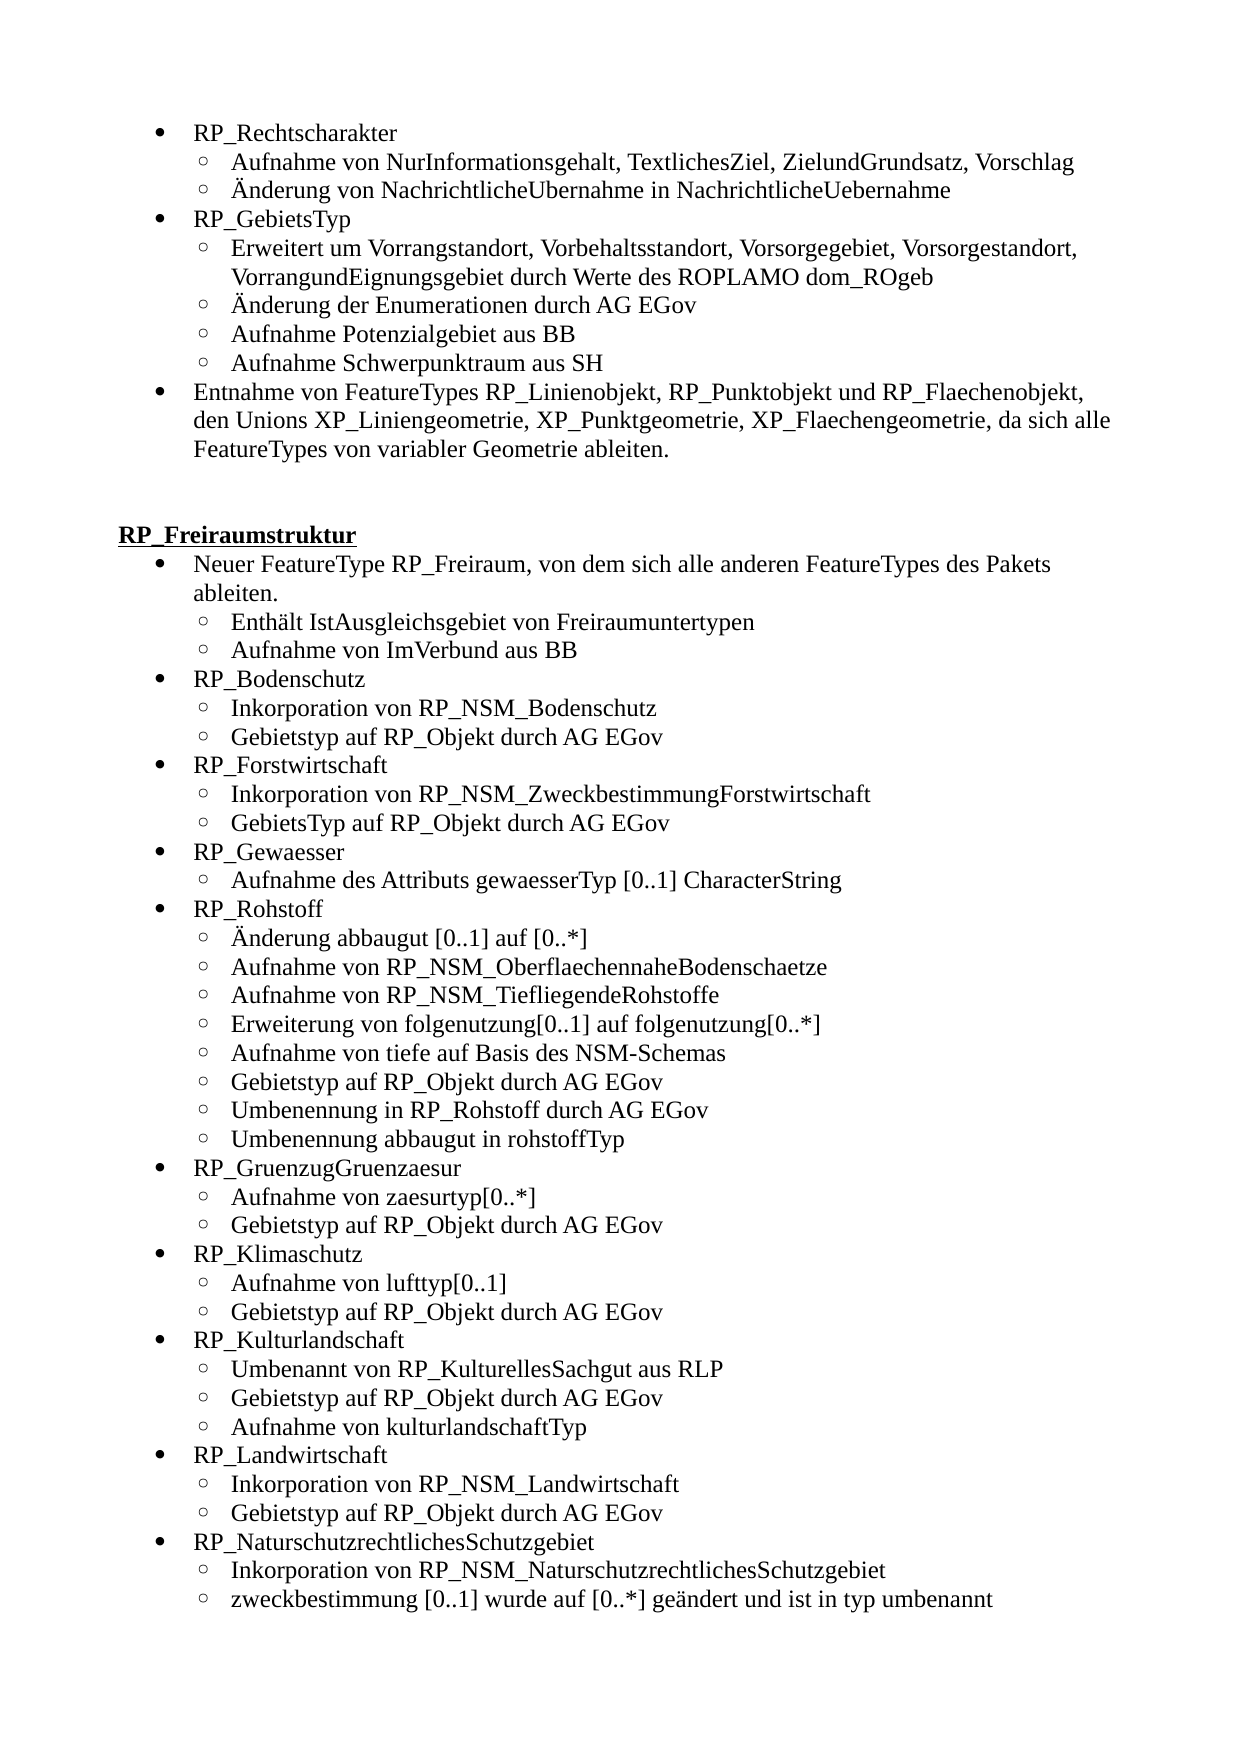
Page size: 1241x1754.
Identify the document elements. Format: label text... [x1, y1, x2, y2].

list Gebietstyp auf RP_Objekt durch AG EGov [193, 1067, 1122, 1096]
list Enthält IstAusgleichsgebiet von Freiraumuntertypen [193, 607, 1122, 636]
list Gebietstyp auf RP_Objekt durch AG EGov [193, 1498, 1122, 1527]
list Inkorporation von RP_NSM_Landwirtschaft [193, 1469, 1122, 1498]
list Aufnahme von tiefe auf Basis des NSM-Schemas [193, 1038, 1122, 1067]
list Aufnahme von zaesurtyp[0..*] [193, 1182, 1122, 1211]
list GebietsTyp auf RP_Objekt durch AG EGov [193, 808, 1122, 837]
list RP_NaturschutzrechtlichesSchutzgebiet [156, 1527, 1122, 1556]
list Aufnahme von RP_NSM_TiefliegendeRohstoffe [193, 981, 1122, 1009]
list Änderung der Enumerationen durch AG EGov [193, 291, 1122, 319]
list Neuer FeatureType RP_Freiraum, von dem sich alle anderen FeatureTypes des Pakets ableiten. [156, 549, 1122, 607]
list RP_Kulturlandschaft [156, 1326, 1122, 1354]
list Umbenennung in RP_Rohstoff durch AG EGov [193, 1096, 1122, 1124]
list Entnahme von FeatureTypes RP_Linienobjekt, RP_Punktobjekt und RP_Flaechenobjekt, den Unions XP_Liniengeometrie, XP_Punktgeometrie, XP_Flaechengeometrie, da sich alle FeatureTypes von variabler Geometrie ableiten. [156, 377, 1122, 463]
list Gebietstyp auf RP_Objekt durch AG EGov [193, 1383, 1122, 1412]
list Aufnahme von lufttyp[0..1] [193, 1268, 1122, 1297]
list Inkorporation von RP_NSM_NaturschutzrechtlichesSchutzgebiet [193, 1556, 1122, 1584]
list Gebietstyp auf RP_Objekt durch AG EGov [193, 1211, 1122, 1239]
list RP_Rechtscharakter [156, 118, 1122, 147]
list zweckbestimmung [0..1] wurde auf [0..*] geändert und ist in typ umbenannt [193, 1584, 1122, 1613]
list Umbenennung abbaugut in rohstoffTyp [193, 1124, 1122, 1153]
list RP_Klimaschutz [156, 1239, 1122, 1268]
list Umbenannt von RP_KulturellesSachgut aus RLP [193, 1354, 1122, 1383]
list Aufnahme Schwerpunktraum aus SH [193, 348, 1122, 377]
list RP_Rohstoff [156, 894, 1122, 923]
list Änderung abbaugut [0..1] auf [0..*] [193, 923, 1122, 952]
list Inkorporation von RP_NSM_Bodenschutz [193, 693, 1122, 722]
list Aufnahme von RP_NSM_OberflaechennaheBodenschaetze [193, 952, 1122, 981]
list RP_GebietsTyp [156, 204, 1122, 233]
list Inkorporation von RP_NSM_ZweckbestimmungForstwirtschaft [193, 779, 1122, 808]
list RP_Gewaesser [156, 837, 1122, 866]
list Aufnahme von NurInformationsgehalt, TextlichesZiel, ZielundGrundsatz, Vorschlag [193, 147, 1122, 176]
list Aufnahme von kulturlandschaftTyp [193, 1412, 1122, 1441]
list Gebietstyp auf RP_Objekt durch AG EGov [193, 1297, 1122, 1326]
list Änderung von NachrichtlicheUbernahme in NachrichtlicheUebernahme [193, 176, 1122, 204]
list Erweitert um Vorrangstandort, Vorbehaltsstandort, Vorsorgegebiet, Vorsorgestandort, VorrangundEignungsgebiet durch Werte des ROPLAMO dom_ROgeb [193, 233, 1122, 291]
list Gebietstyp auf RP_Objekt durch AG EGov [193, 722, 1122, 751]
list RP_Forstwirtschaft [156, 751, 1122, 779]
text RP_Freiraumstruktur [118, 521, 1122, 549]
list Erweiterung von folgenutzung[0..1] auf folgenutzung[0..*] [193, 1009, 1122, 1038]
list Aufnahme von ImVerbund aus BB [193, 636, 1122, 664]
list RP_Landwirtschaft [156, 1441, 1122, 1469]
list RP_Bodenschutz [156, 664, 1122, 693]
list Aufnahme Potenzialgebiet aus BB [193, 319, 1122, 348]
list RP_GruenzugGruenzaesur [156, 1153, 1122, 1182]
list Aufnahme des Attributs gewaesserTyp [0..1] CharacterString [193, 866, 1122, 894]
